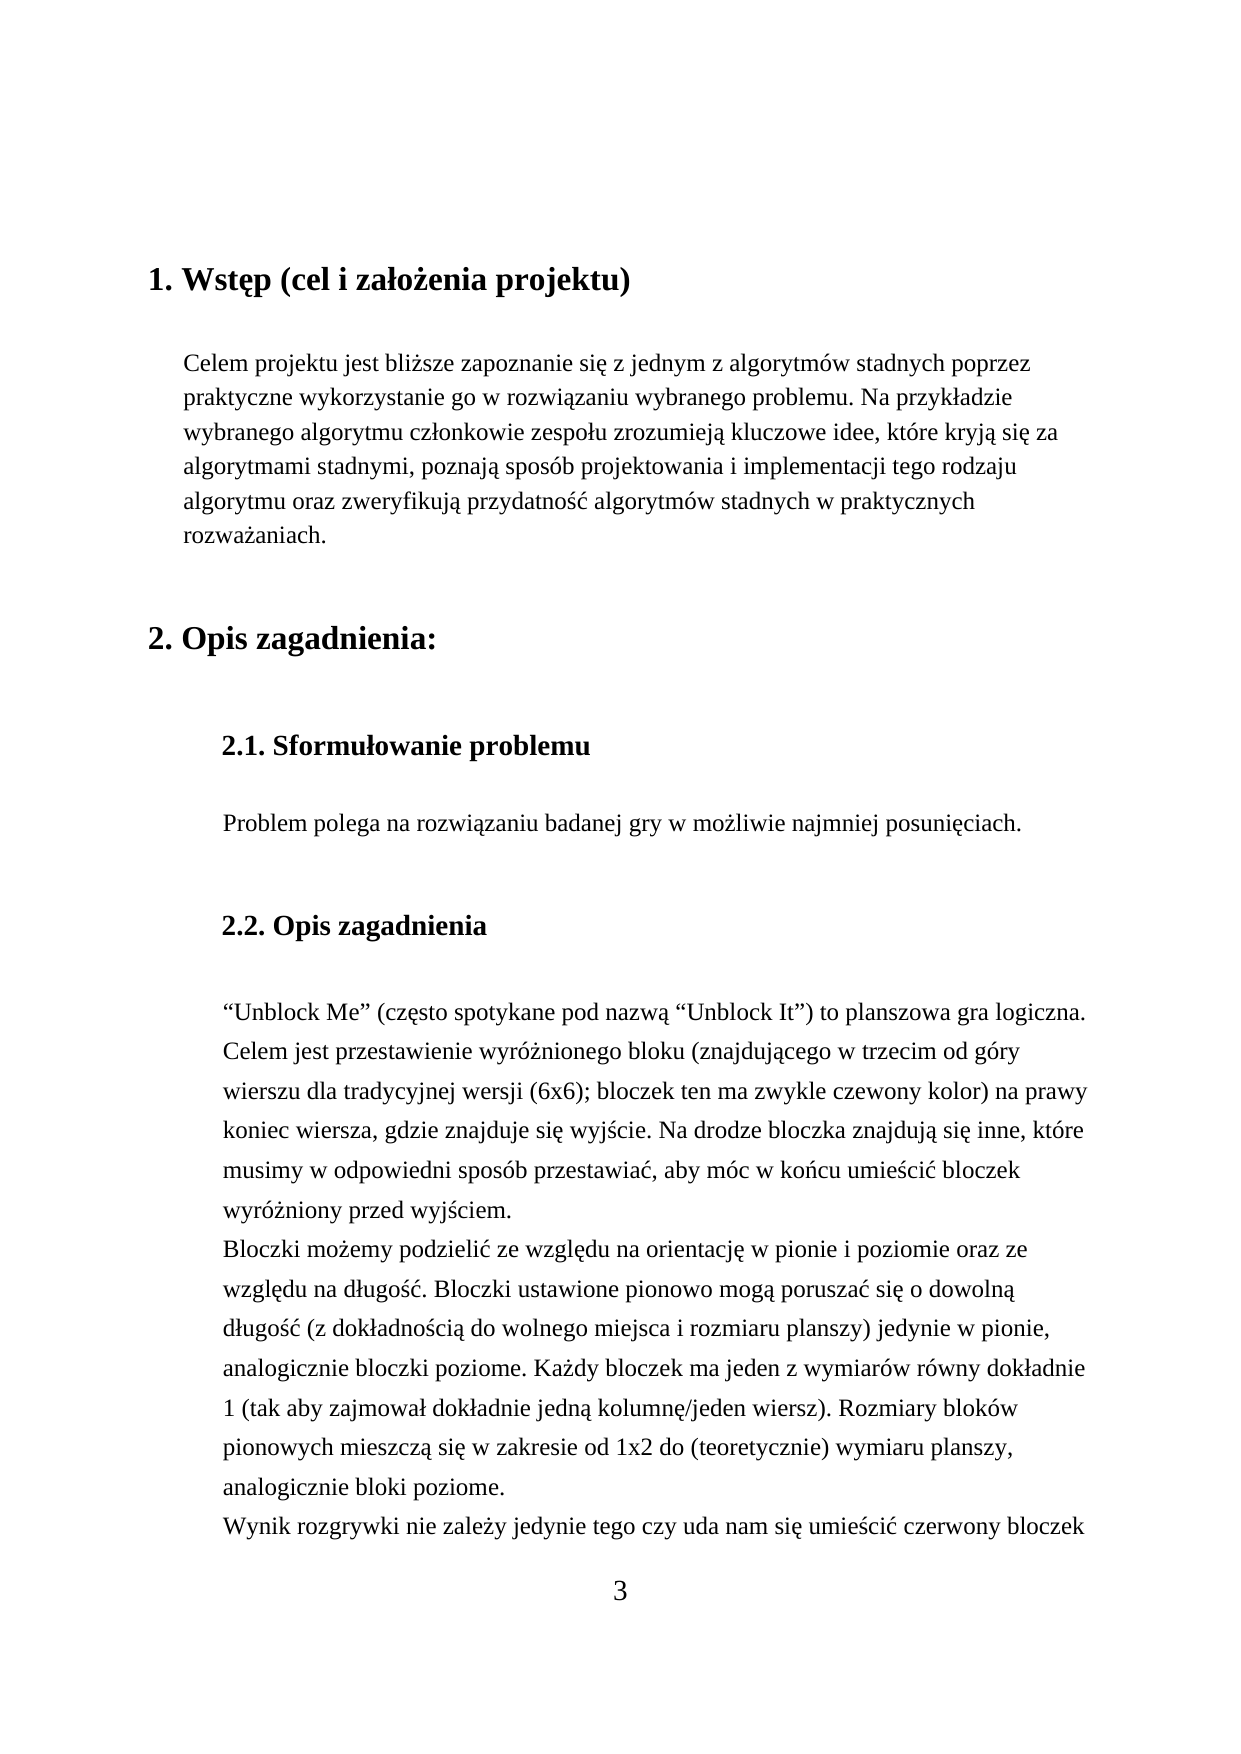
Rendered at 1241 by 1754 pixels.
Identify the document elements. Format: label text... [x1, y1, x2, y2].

text Celem projektu jest bliższe zapoznanie się z jednym z algorytmów stadnych poprzez praktyczne wykorzystanie go w rozwiązaniu wybranego problemu. Na przykładzie wybranego algorytmu członkowie zespołu zrozumieją kluczowe idee, które kryją się za algorytmami stadnymi, poznają sposób projektowania i implementacji tego rodzaju algorytmu oraz zweryfikują przydatność algorytmów stadnych w praktycznych rozważaniach. [183, 348, 1093, 549]
subtitle 2.1. Sformułowanie problemu [148, 728, 1093, 762]
text Bloczki możemy podzielić ze względu na orientację w pionie i poziomie oraz ze względu na długość. Bloczki ustawione pionowo mogą poruszać się o dowolną długość (z dokładnością do wolnego miejsca i rozmiaru planszy) jedynie w pionie, analogicznie bloczki poziome. Każdy bloczek ma jeden z wymiarów równy dokładnie 1 (tak aby zajmował dokładnie jedną kolumnę/jeden wiersz). Rozmiary bloków pionowych mieszczą się w zakresie od 1x2 do (teoretycznie) wymiaru planszy, analogicznie bloki poziome. Wynik rozgrywki nie zależy jedynie tego czy uda nam się umieścić czerwony bloczek [223, 1234, 1093, 1540]
subtitle 1. Wstęp (cel i założenia projektu) [148, 259, 1093, 297]
subtitle 2.2. Opis zagadnienia [148, 908, 1093, 941]
subtitle 2. Opis zagadnienia: [148, 618, 1093, 657]
text “Unblock Me” (często spotykane pod nazwą “Unblock It”) to planszowa gra logiczna. Celem jest przestawienie wyróżnionego bloku (znajdującego w trzecim od góry wierszu dla tradycyjnej wersji (6x6); bloczek ten ma zwykle czewony kolor) na prawy koniec wiersza, gdzie znajduje się wyjście. Na drodze bloczka znajdują się inne, które musimy w odpowiedni sposób przestawiać, aby móc w końcu umieścić bloczek wyróżniony przed wyjściem. [223, 997, 1093, 1223]
text Problem polega na rozwiązaniu badanej gry w możliwie najmniej posunięciach. [223, 808, 1093, 837]
